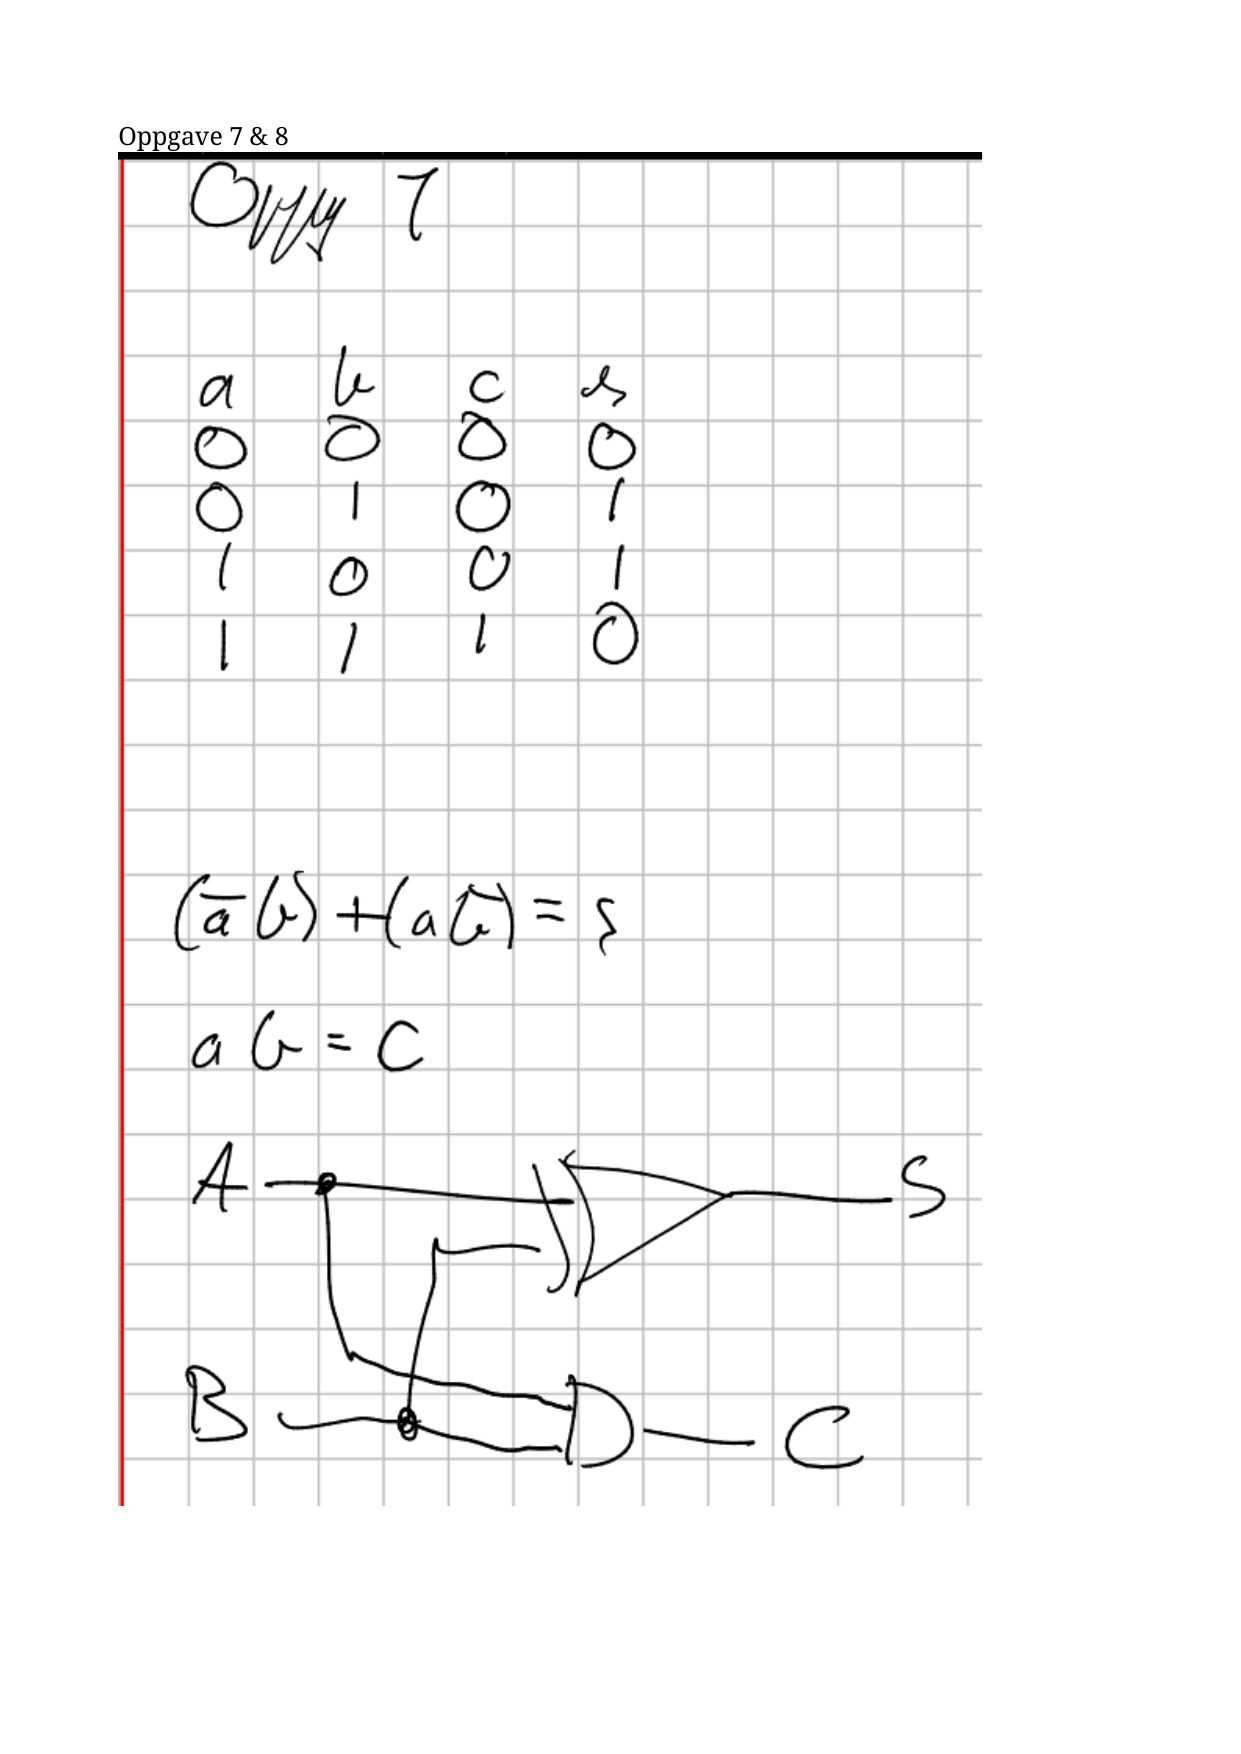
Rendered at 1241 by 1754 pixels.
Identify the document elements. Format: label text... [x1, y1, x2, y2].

text Oppgave 7 & 8 [118, 118, 1122, 152]
picture [118, 152, 983, 1506]
